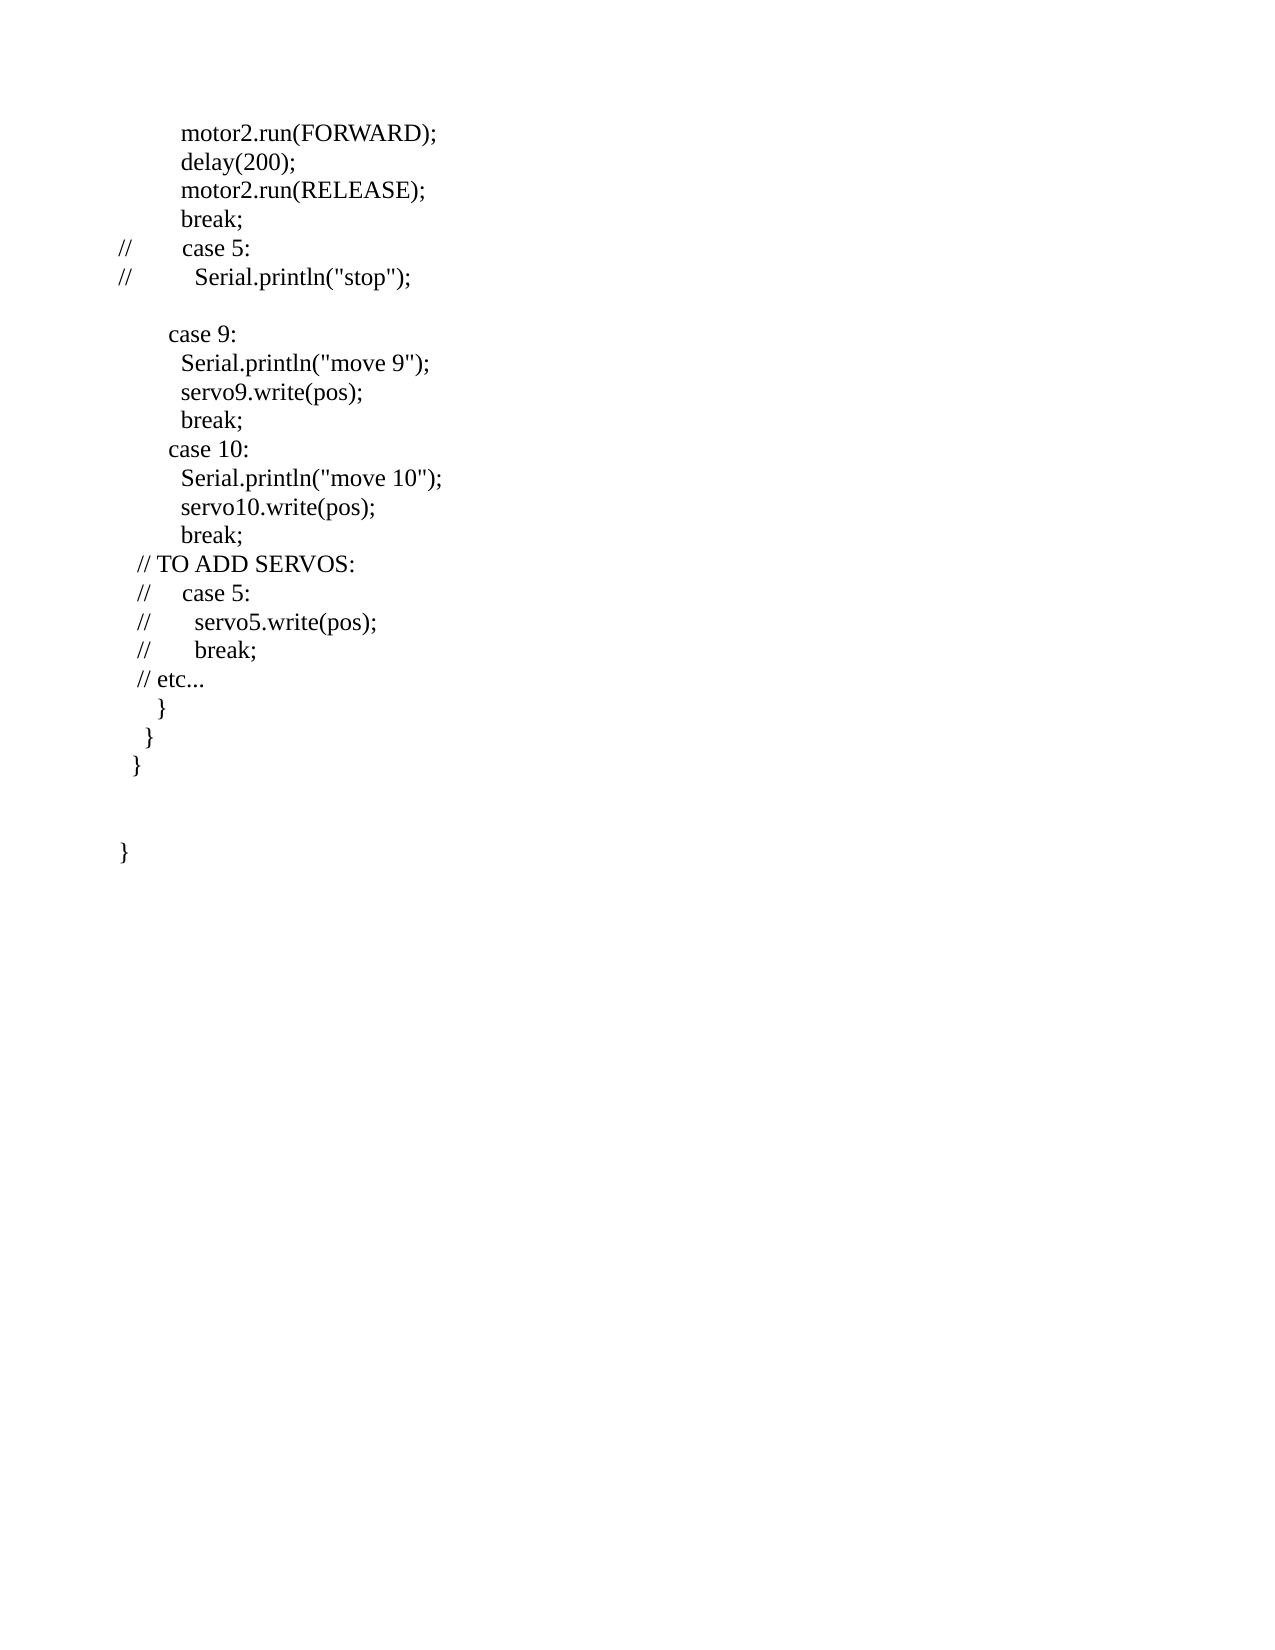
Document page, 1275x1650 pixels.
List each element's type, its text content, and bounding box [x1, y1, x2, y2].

text motor2.run(RELEASE); [118, 176, 1157, 204]
text servo9.write(pos); [118, 377, 1157, 406]
text // servo5.write(pos); [118, 607, 1157, 636]
text break; [118, 521, 1157, 549]
text // Serial.println("stop"); [118, 262, 1157, 291]
text } [118, 751, 1157, 779]
text // case 5: [118, 233, 1157, 262]
text } [118, 693, 1157, 722]
text // TO ADD SERVOS: [118, 549, 1157, 578]
text // etc... [118, 664, 1157, 693]
text delay(200); [118, 147, 1157, 176]
text } [118, 722, 1157, 751]
text } [118, 837, 1157, 866]
text case 9: [118, 319, 1157, 348]
text break; [118, 406, 1157, 434]
text servo10.write(pos); [118, 492, 1157, 521]
text break; [118, 204, 1157, 233]
text // break; [118, 636, 1157, 664]
text Serial.println("move 9"); [118, 348, 1157, 377]
text case 10: [118, 434, 1157, 463]
text Serial.println("move 10"); [118, 463, 1157, 492]
text // case 5: [118, 578, 1157, 607]
text motor2.run(FORWARD); [118, 118, 1157, 147]
